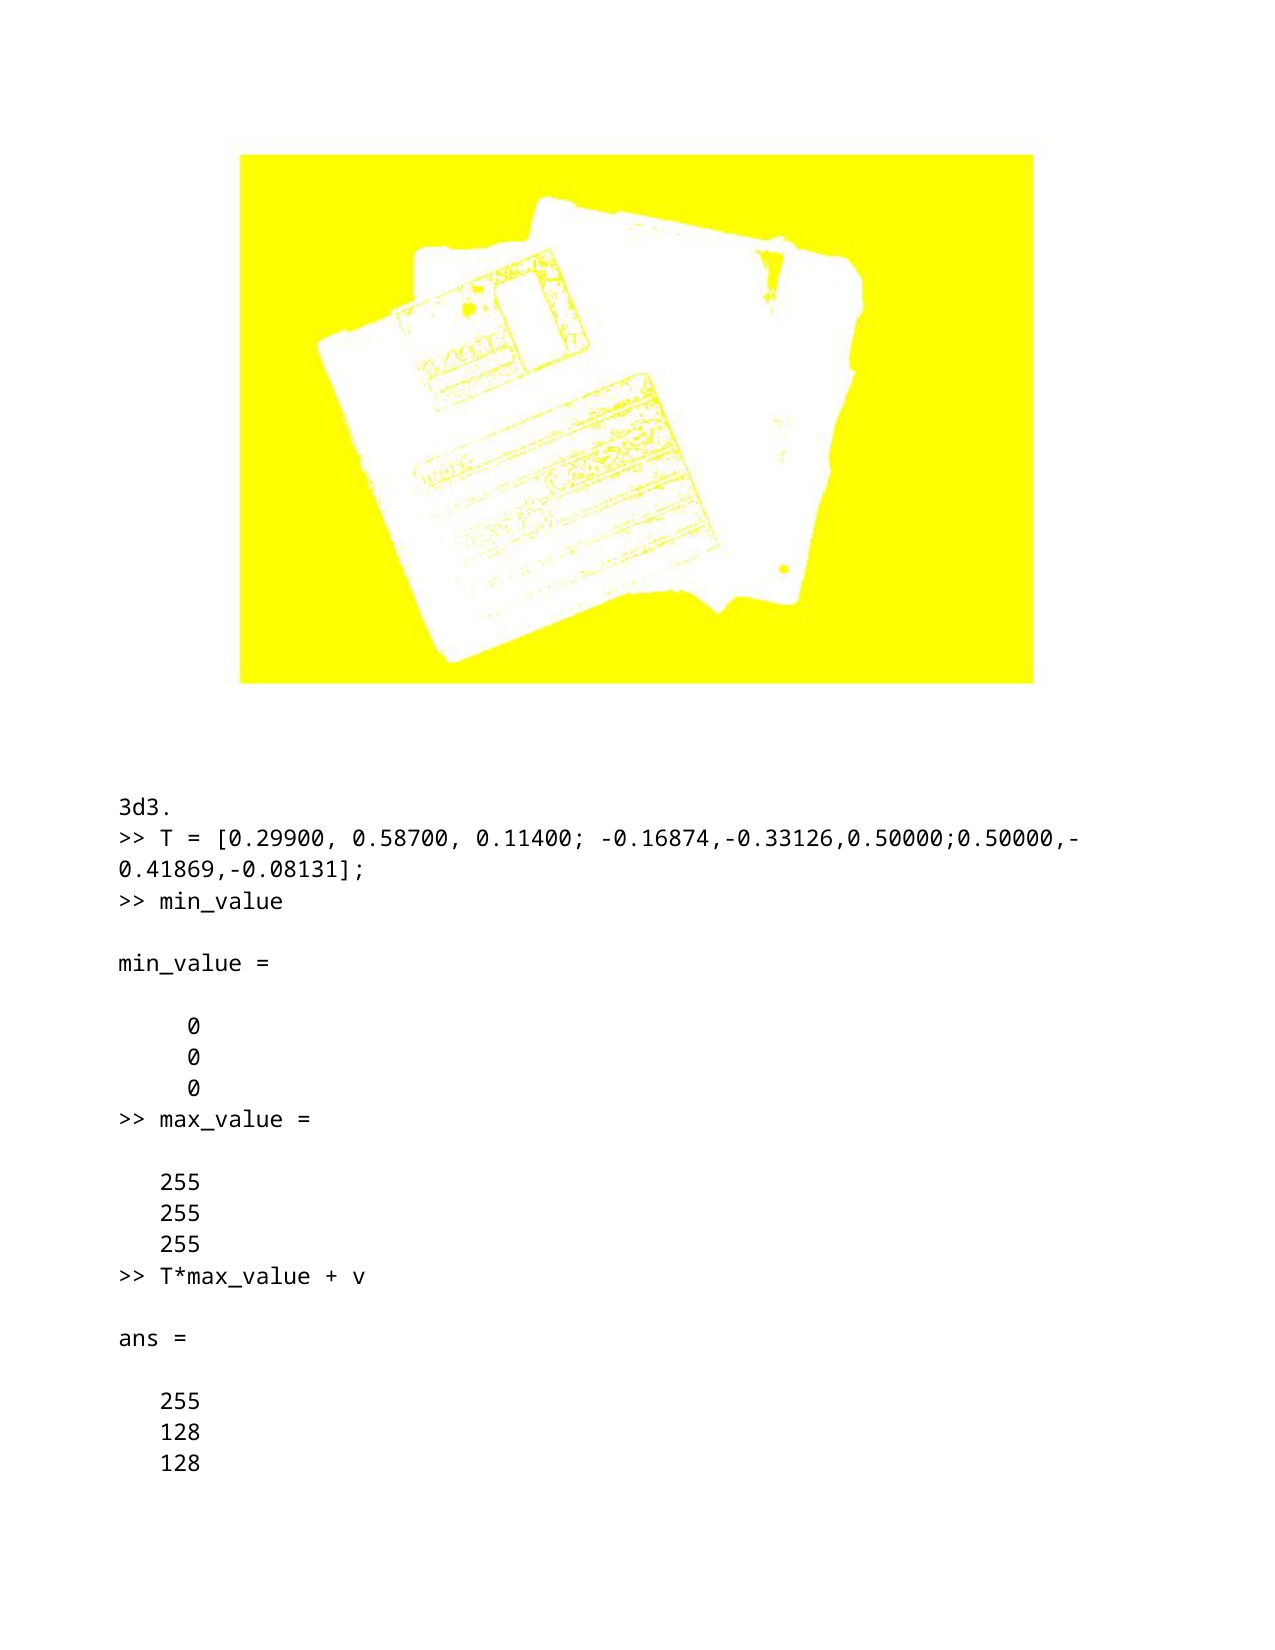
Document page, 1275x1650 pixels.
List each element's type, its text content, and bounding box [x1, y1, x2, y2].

text 255 [118, 1166, 1157, 1197]
text 255 [118, 1385, 1157, 1416]
text 0 [118, 1010, 1157, 1041]
text 128 [118, 1416, 1157, 1447]
text 255 [118, 1197, 1157, 1228]
text min_value = [118, 947, 1157, 978]
text 0 [118, 1041, 1157, 1072]
picture [118, 118, 1157, 760]
text ans = [118, 1322, 1157, 1353]
text 128 [118, 1447, 1157, 1478]
text 0 [118, 1072, 1157, 1103]
text 3d3. [118, 791, 1157, 822]
text >> min_value [118, 885, 1157, 916]
text >> T = [0.29900, 0.58700, 0.11400; -0.16874,-0.33126,0.50000;0.50000,-0.41869,-0.08131]; [118, 822, 1157, 885]
text 255 [118, 1228, 1157, 1260]
text >> max_value = [118, 1103, 1157, 1135]
text >> T*max_value + v [118, 1260, 1157, 1291]
